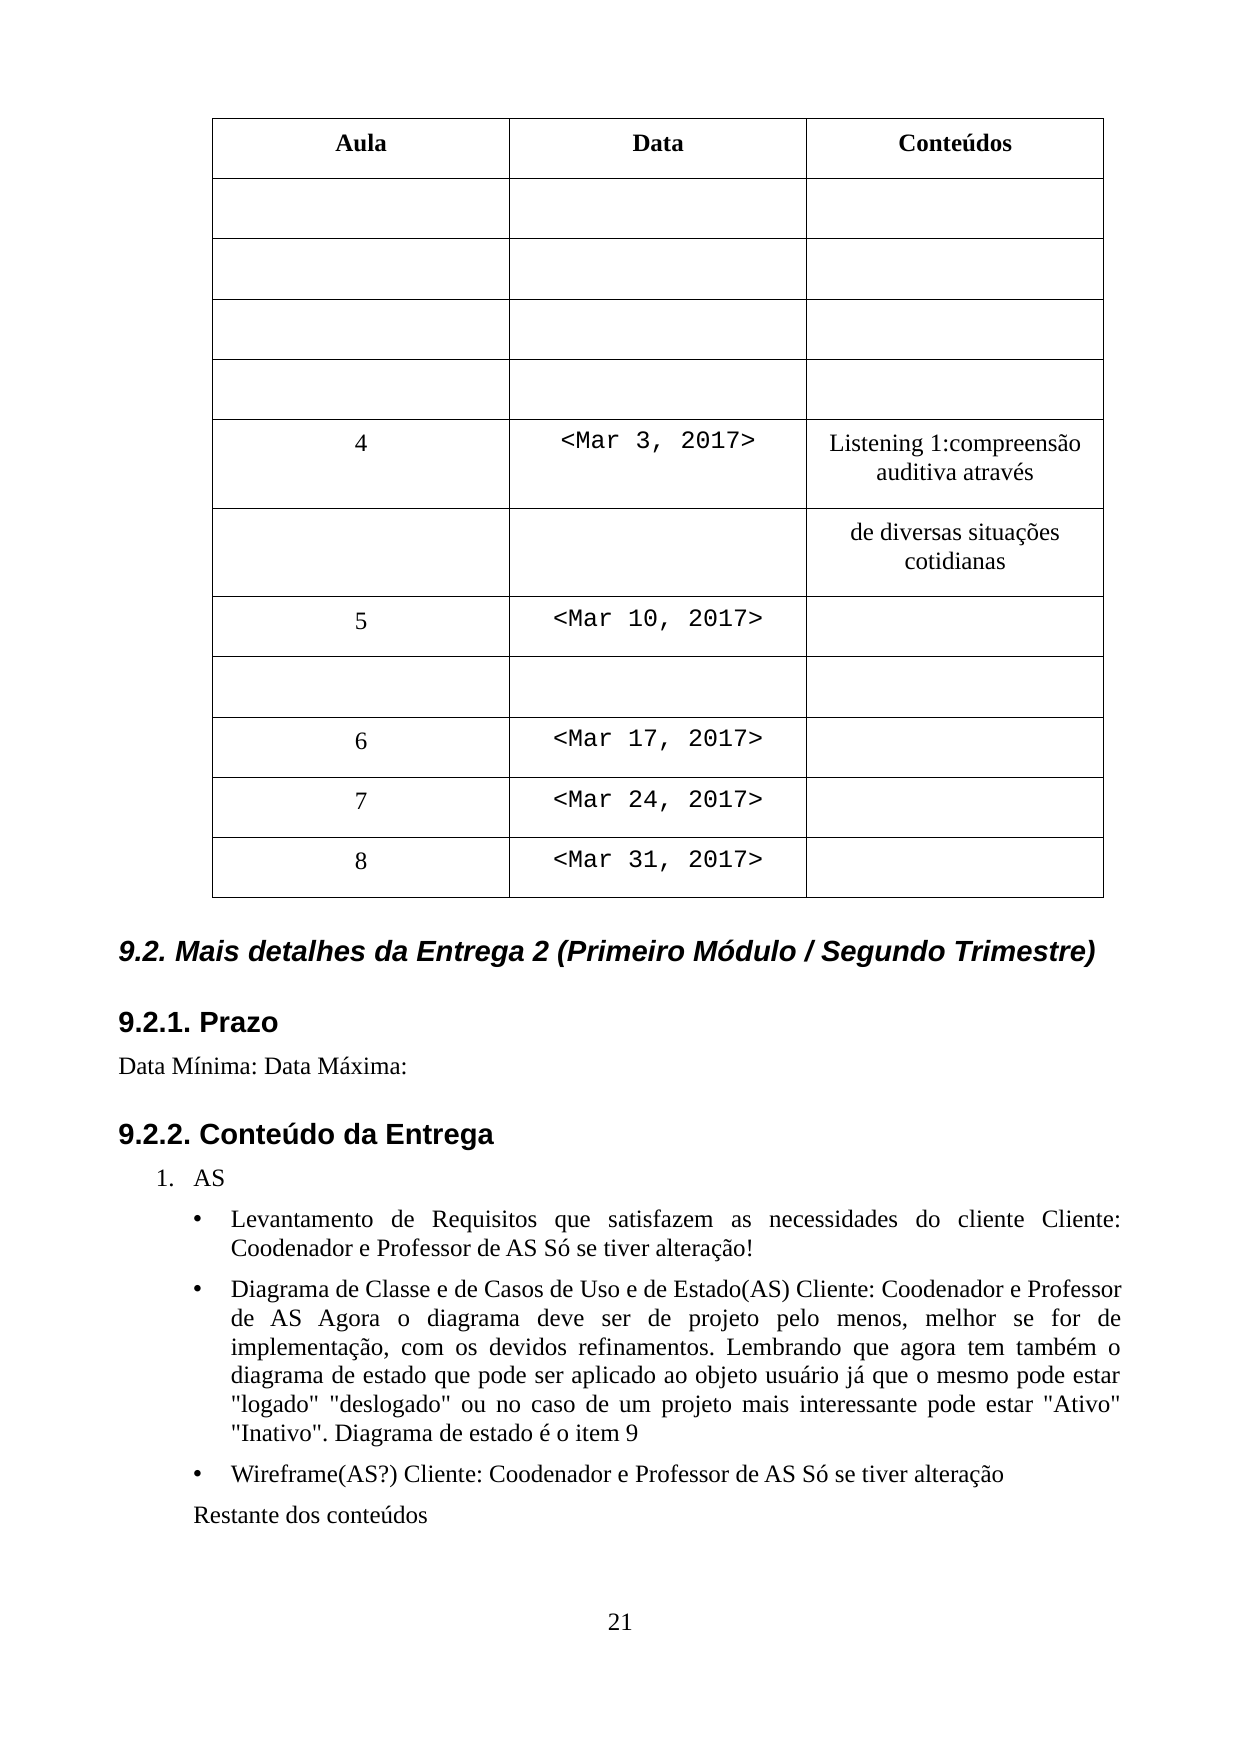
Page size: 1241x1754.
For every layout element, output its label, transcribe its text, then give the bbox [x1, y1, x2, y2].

list Levantamento de Requisitos que satisfazem as necessidades do cliente Cliente: Coodenador e Professor de AS Só se tiver alteração! [193, 1204, 1122, 1262]
table_cell [807, 179, 1103, 238]
table_cell [213, 179, 509, 238]
table_cell 4 [213, 420, 509, 507]
table_cell [213, 509, 509, 596]
table_cell de diversas situações cotidianas [807, 509, 1103, 596]
table_header Conteúdos [807, 119, 1103, 178]
table_cell <Mar 3, 2017> [510, 420, 806, 507]
table_cell [213, 360, 509, 419]
table_cell <Mar 10, 2017> [510, 597, 806, 656]
table_cell [807, 239, 1103, 298]
table_cell 6 [213, 718, 509, 777]
table_cell [510, 657, 806, 717]
table_cell [510, 509, 806, 596]
subtitle Conteúdo da Entrega [118, 1117, 1122, 1151]
table_cell [510, 360, 806, 419]
subtitle Mais detalhes da Entrega 2 (Primeiro Módulo / Segundo Trimestre) [118, 934, 1122, 967]
table_cell [807, 838, 1103, 897]
table_cell [510, 300, 806, 358]
subtitle Prazo [118, 1005, 1122, 1038]
table_cell [213, 300, 509, 358]
table_cell [807, 300, 1103, 358]
table_cell [807, 597, 1103, 656]
table_cell <Mar 24, 2017> [510, 778, 806, 837]
list Wireframe(AS?) Cliente: Coodenador e Professor de AS Só se tiver alteração [193, 1459, 1122, 1488]
table_cell Listening 1:compreensão auditiva através [807, 420, 1103, 507]
table_cell 7 [213, 778, 509, 837]
table_cell <Mar 17, 2017> [510, 718, 806, 777]
table_cell [510, 179, 806, 238]
list Restante dos conteúdos [156, 1501, 1122, 1529]
list Diagrama de Classe e de Casos de Uso e de Estado(AS) Cliente: Coodenador e Professor de AS Agora o diagrama deve ser de projeto pelo menos, melhor se for de implementação, com os devidos refinamentos. Lembrando que agora tem também o diagrama de estado que pode ser aplicado ao objeto usuário já que o mesmo pode estar "logado" "deslogado" ou no caso de um projeto mais interessante pode estar "Ativo" "Inativo". Diagrama de estado é o item 9 [193, 1274, 1122, 1447]
table_cell [213, 239, 509, 298]
list AS [156, 1163, 1122, 1192]
text Data Mínima: Data Máxima: [118, 1051, 1122, 1079]
table_cell [807, 778, 1103, 837]
table_cell 5 [213, 597, 509, 656]
table_cell [807, 360, 1103, 419]
table_cell 8 [213, 838, 509, 897]
table_cell [807, 657, 1103, 717]
table_cell <Mar 31, 2017> [510, 838, 806, 897]
table_cell [213, 657, 509, 717]
table_header Aula [213, 119, 509, 178]
table_cell [510, 239, 806, 298]
table_cell [807, 718, 1103, 777]
table_header Data [510, 119, 806, 178]
